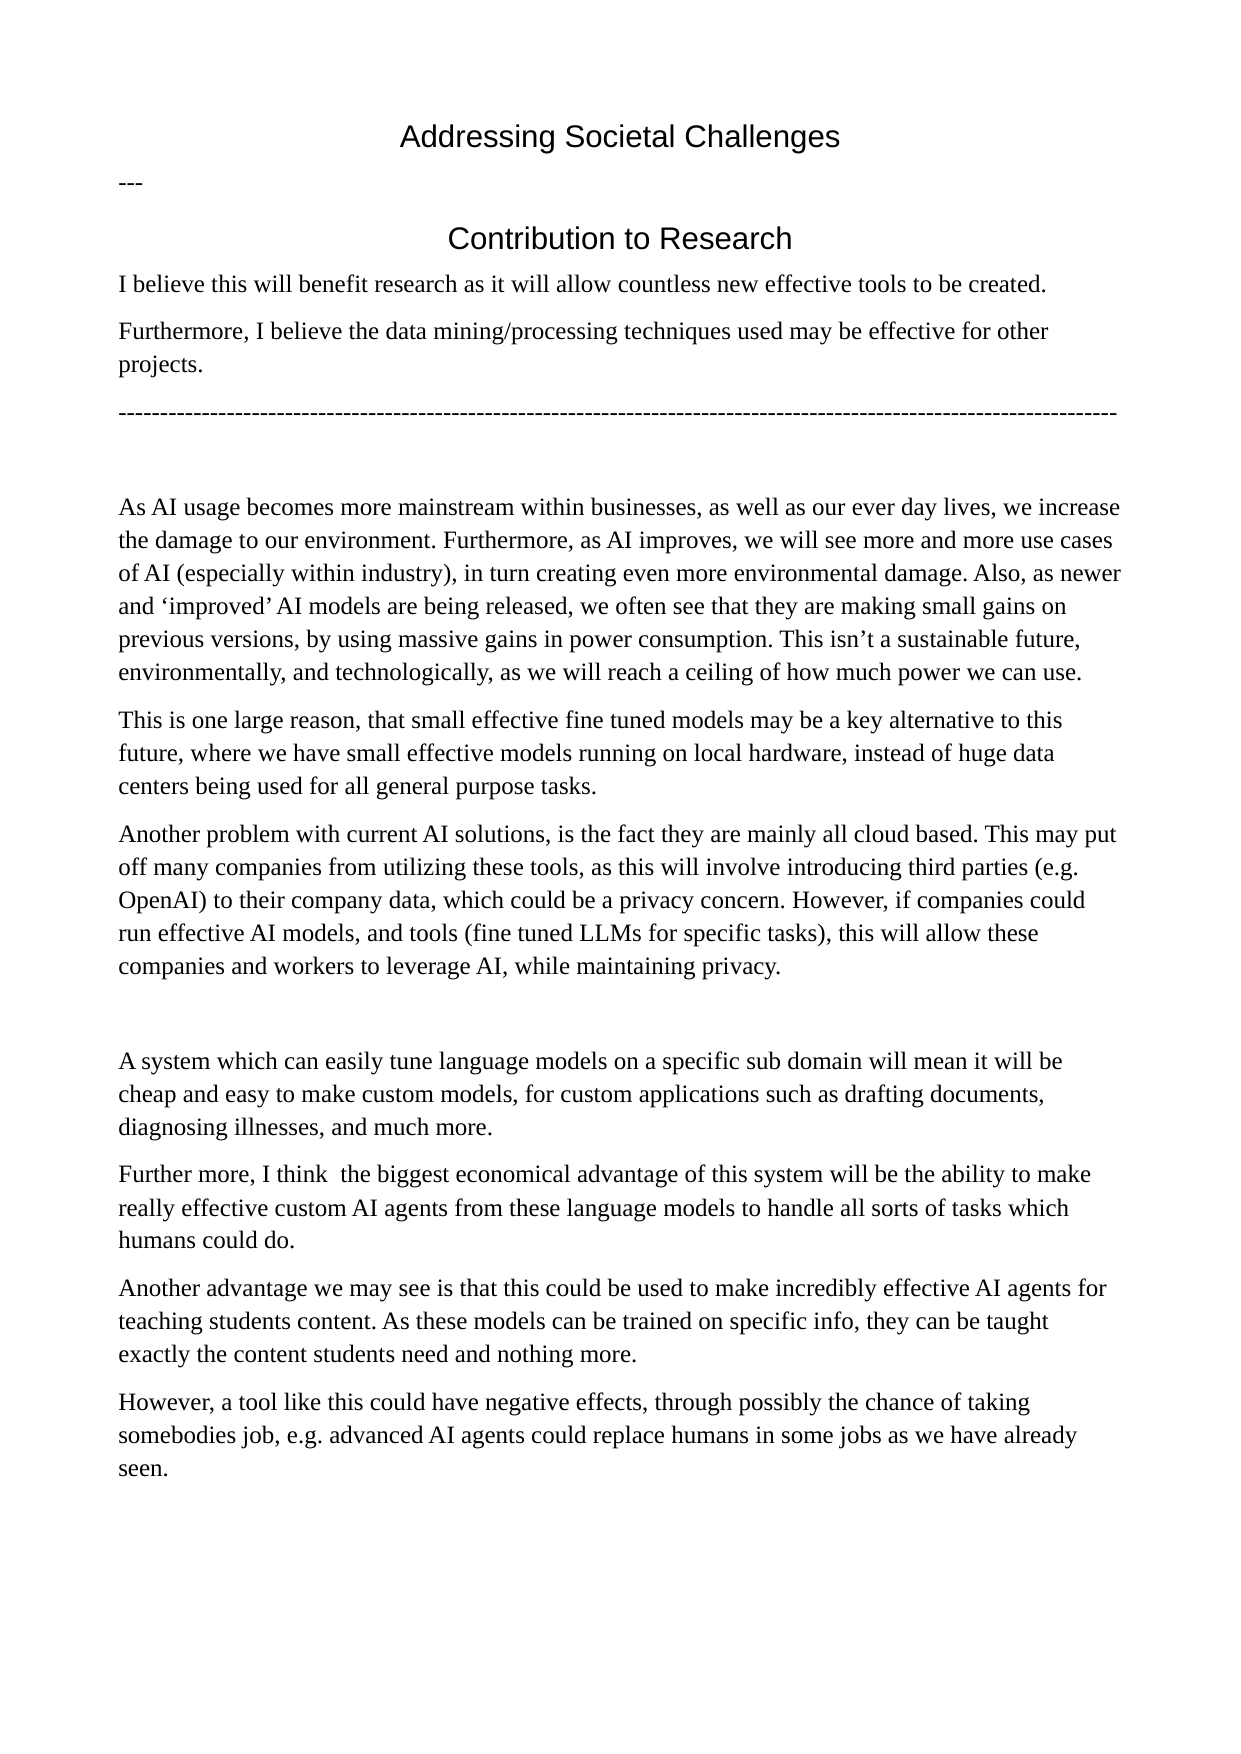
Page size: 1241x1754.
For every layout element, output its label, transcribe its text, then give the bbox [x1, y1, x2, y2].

text However, a tool like this could have negative effects, through possibly the chance of taking somebodies job, e.g. advanced AI agents could replace humans in some jobs as we have already seen. [118, 1387, 1122, 1482]
text ------------------------------------------------------------------------------------------------------------------------ [118, 397, 1122, 426]
subtitle Addressing Societal Challenges [118, 118, 1122, 154]
text Further more, I think the biggest economical advantage of this system will be the ability to make really effective custom AI agents from these language models to handle all sorts of tasks which humans could do. [118, 1159, 1122, 1254]
text As AI usage becomes more mainstream within businesses, as well as our ever day lives, we increase the damage to our environment. Furthermore, as AI improves, we will see more and more use cases of AI (especially within industry), in turn creating even more environmental damage. Also, as newer and ‘improved’ AI models are being released, we often see that they are making small gains on previous versions, by using massive gains in power consumption. This isn’t a sustainable future, environmentally, and technologically, as we will reach a ceiling of how much power we can use. [118, 492, 1122, 686]
subtitle Contribution to Research [118, 220, 1122, 256]
text I believe this will benefit research as it will allow countless new effective tools to be created. [118, 269, 1122, 298]
text A system which can easily tune language models on a specific sub domain will mean it will be cheap and easy to make custom models, for custom applications such as drafting documents, diagnosing illnesses, and much more. [118, 1046, 1122, 1141]
text Furthermore, I believe the data mining/processing techniques used may be effective for other projects. [118, 316, 1122, 378]
text --- [118, 167, 1122, 195]
text This is one large reason, that small effective fine tuned models may be a key alternative to this future, where we have small effective models running on local hardware, instead of huge data centers being used for all general purpose tasks. [118, 705, 1122, 800]
text Another advantage we may see is that this could be used to make incredibly effective AI agents for teaching students content. As these models can be trained on specific info, they can be taught exactly the content students need and nothing more. [118, 1273, 1122, 1368]
text Another problem with current AI solutions, is the fact they are mainly all cloud based. This may put off many companies from utilizing these tools, as this will involve introducing third parties (e.g. OpenAI) to their company data, which could be a privacy concern. However, if companies could run effective AI models, and tools (fine tuned LLMs for specific tasks), this will allow these companies and workers to leverage AI, while maintaining privacy. [118, 819, 1122, 979]
